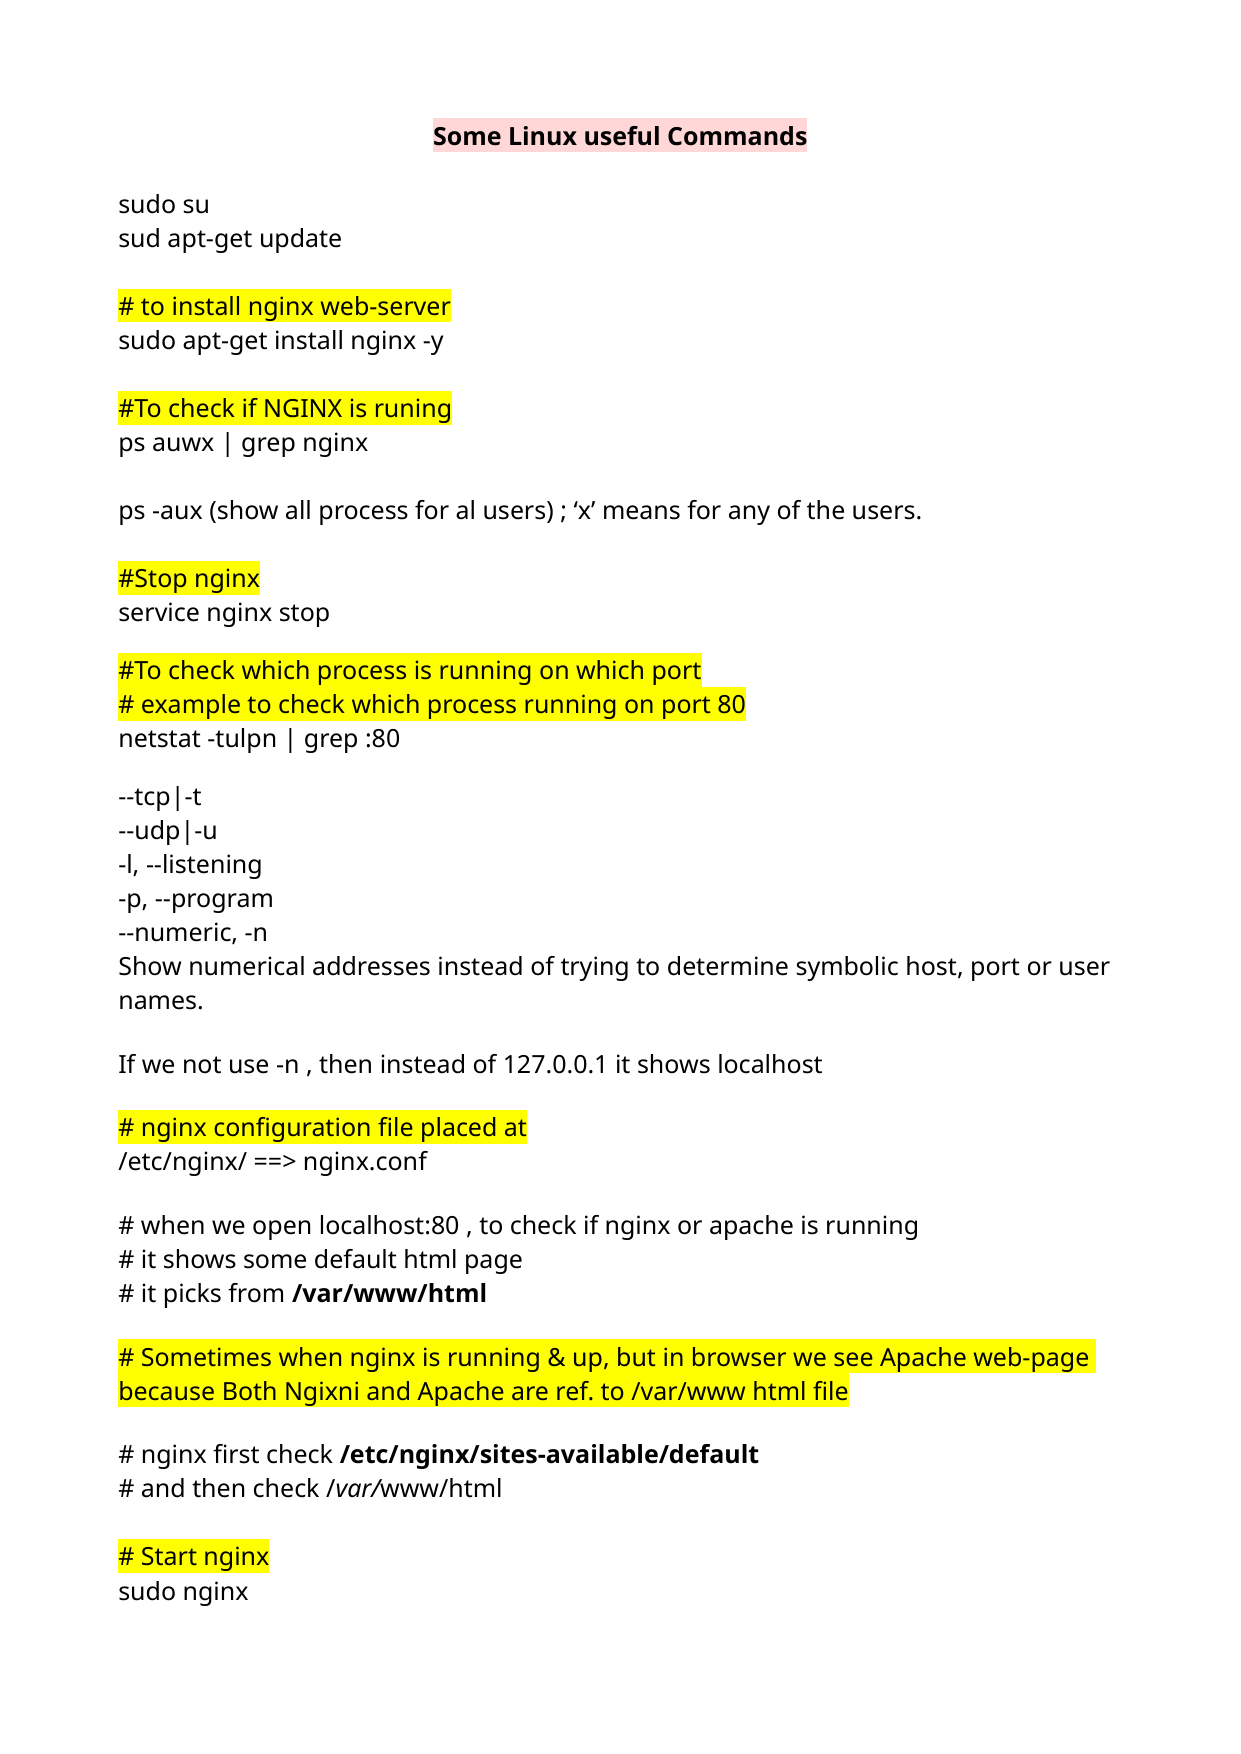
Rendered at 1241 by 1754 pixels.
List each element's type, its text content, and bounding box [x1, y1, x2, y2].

text #To check if NGINX is runing [118, 391, 1122, 425]
text # example to check which process running on port 80 [118, 687, 1122, 721]
text -p, --program [118, 881, 1122, 915]
text Some Linux useful Commands [118, 118, 1122, 152]
text --udp|-u [118, 813, 1122, 847]
text #Stop nginx [118, 561, 1122, 595]
text # Start nginx [118, 1539, 1122, 1573]
text If we not use -n , then instead of 127.0.0.1 it shows localhost [118, 1046, 1122, 1081]
text --numeric, -n [118, 915, 1122, 949]
text # Sometimes when nginx is running & up, but in browser we see Apache web-page because Both Ngixni and Apache are ref. to /var/www html file [118, 1339, 1122, 1407]
text sudo apt-get install nginx -y [118, 322, 1122, 357]
text # to install nginx web-server [118, 288, 1122, 322]
text netstat -tulpn | grep :80 [118, 721, 1122, 755]
text # when we open localhost:80 , to check if nginx or apache is running # it shows some default html page # it picks from /var/www/html [118, 1208, 1122, 1310]
text sudo su [118, 186, 1122, 220]
text ps auwx | grep nginx [118, 425, 1122, 459]
text service nginx stop [118, 595, 1122, 629]
text sud apt-get update [118, 220, 1122, 254]
text # nginx configuration file placed at /etc/nginx/ ==> nginx.conf [118, 1110, 1122, 1178]
text --tcp|-t [118, 778, 1122, 813]
text ps -aux (show all process for al users) ; ‘x’ means for any of the users. [118, 493, 1122, 527]
text # nginx first check /etc/nginx/sites-available/default [118, 1437, 1122, 1471]
text Show numerical addresses instead of trying to determine symbolic host, port or user names. [118, 949, 1122, 1017]
text # and then check /var/www/html [118, 1471, 1122, 1505]
text sudo nginx [118, 1573, 1122, 1607]
text #To check which process is running on which port [118, 653, 1122, 687]
text -l, --listening [118, 847, 1122, 881]
